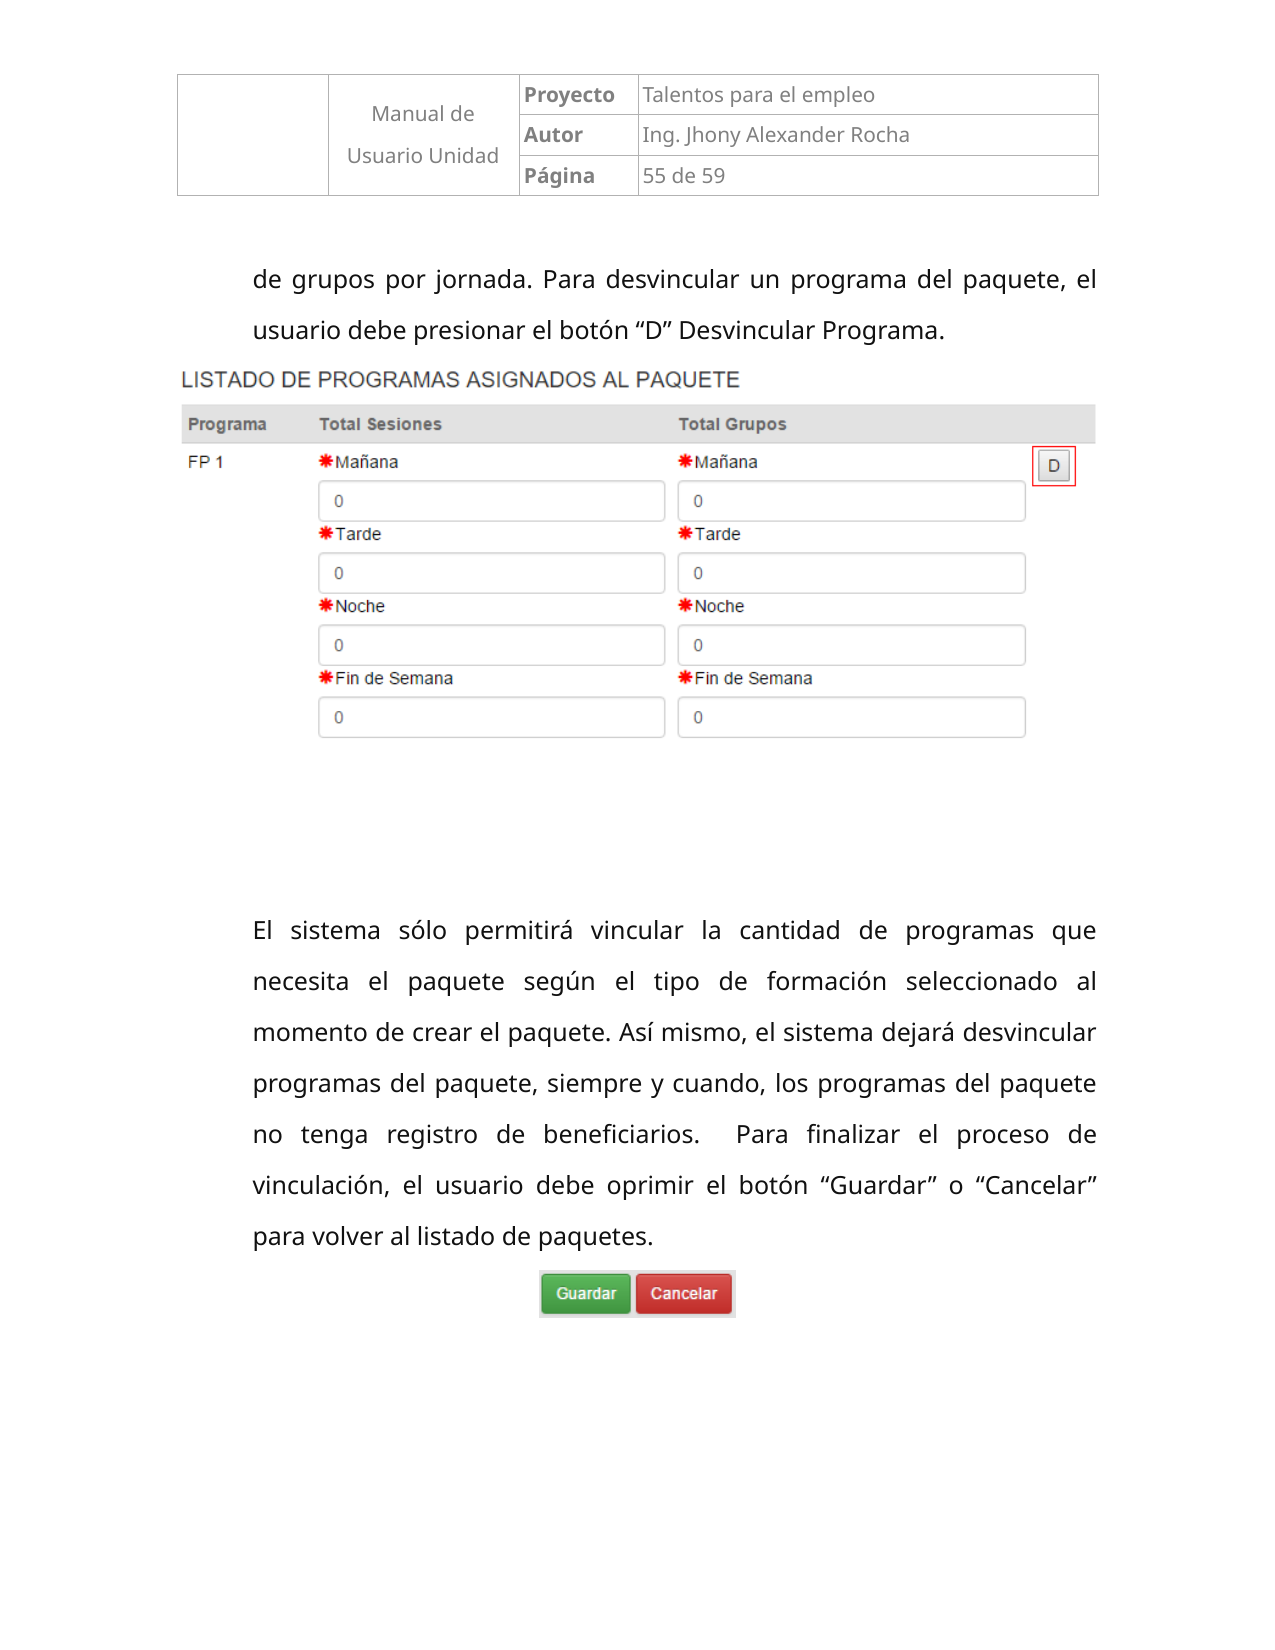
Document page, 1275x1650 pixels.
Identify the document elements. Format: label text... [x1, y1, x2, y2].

picture [177, 364, 1098, 743]
list de grupos por jornada. Para desvincular un programa del paquete, el usuario debe presionar el botón “D” Desvincular Programa. [215, 262, 1098, 347]
list El sistema sólo permitirá vincular la cantidad de programas que necesita el paquete según el tipo de formación seleccionado al momento de crear el paquete. Así mismo, el sistema dejará desvincular programas del paquete, siempre y cuando, los programas del paquete no tenga registro de beneficiarios. Para finalizar el proceso de vinculación, el usuario debe oprimir el botón “Guardar” o “Cancelar” para volver al listado de paquetes. [215, 913, 1098, 1253]
picture [539, 1270, 736, 1318]
